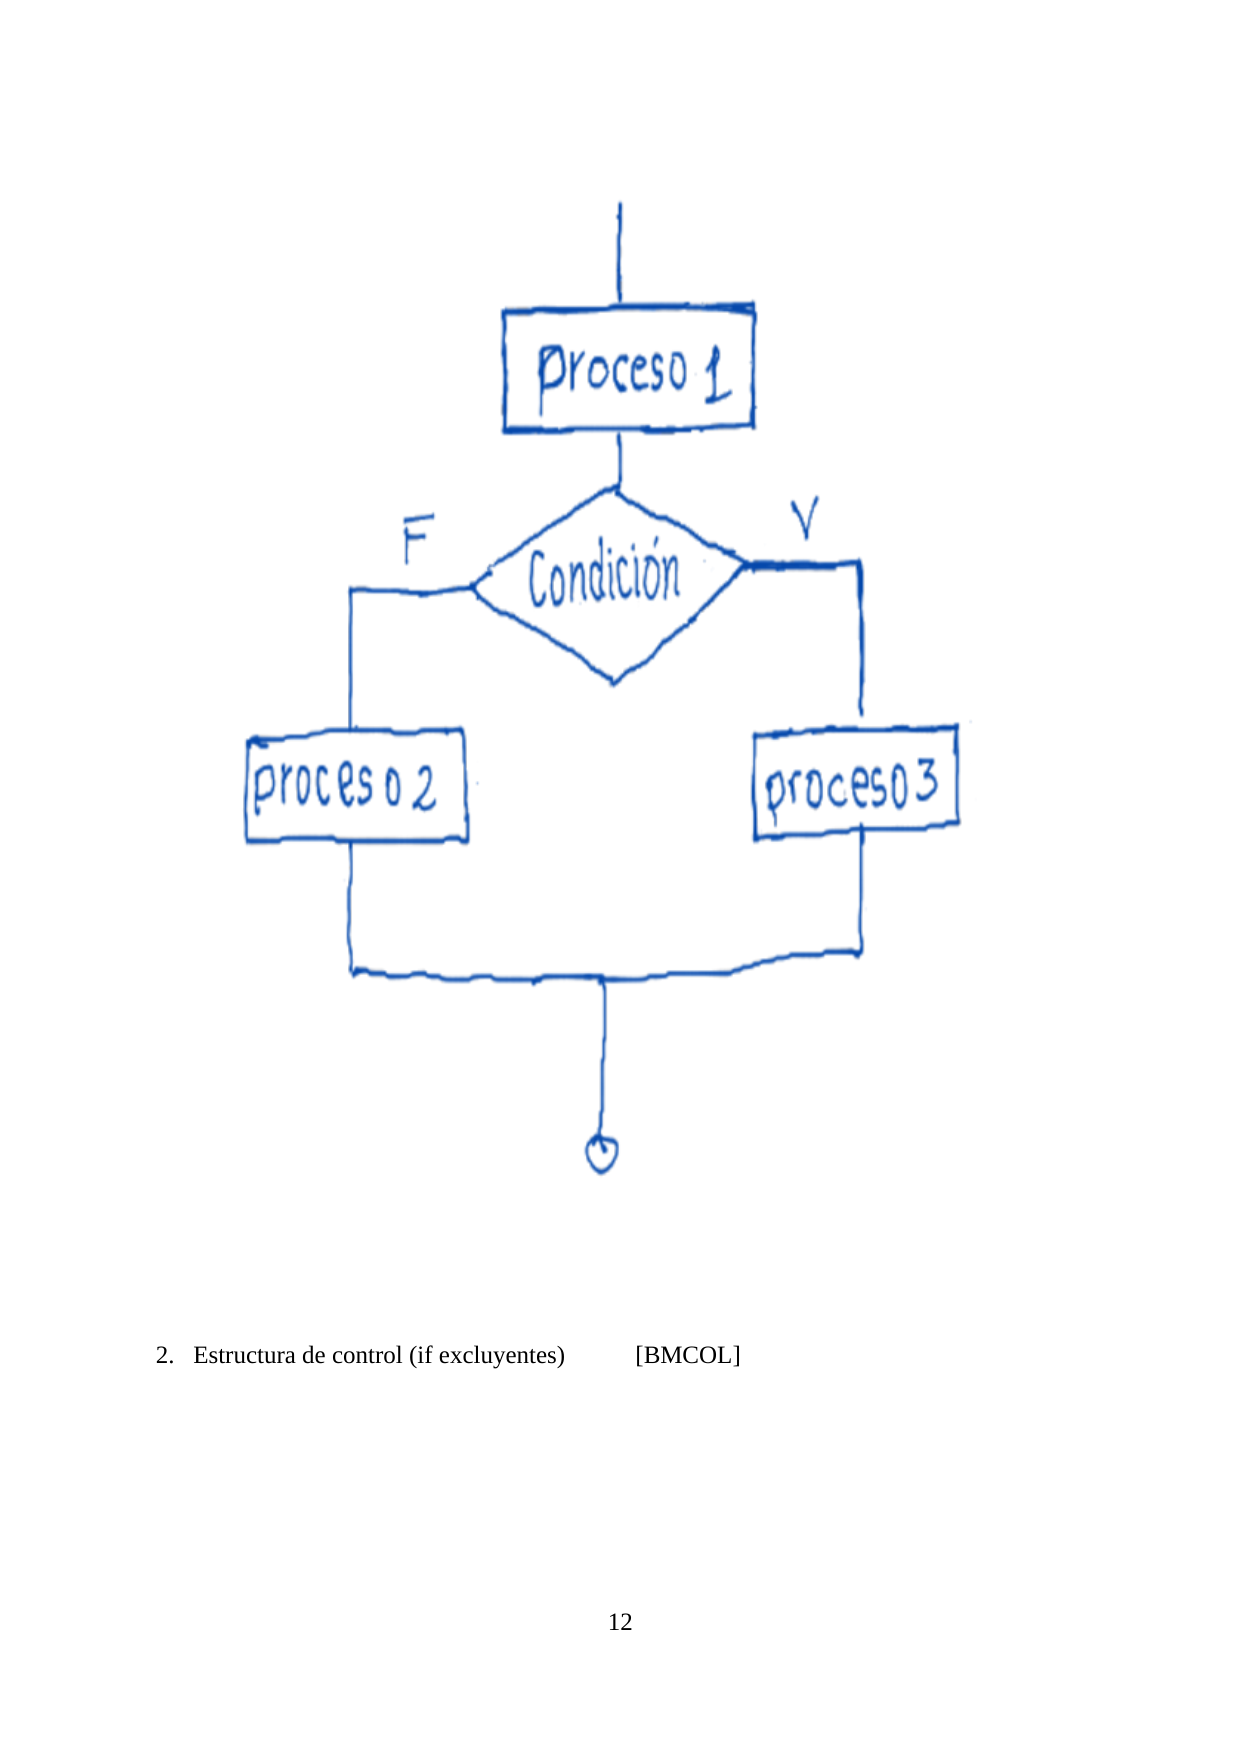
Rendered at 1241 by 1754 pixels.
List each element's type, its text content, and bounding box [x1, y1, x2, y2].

list Estructura de control (if excluyentes) [BMCOL] [156, 1341, 1122, 1369]
